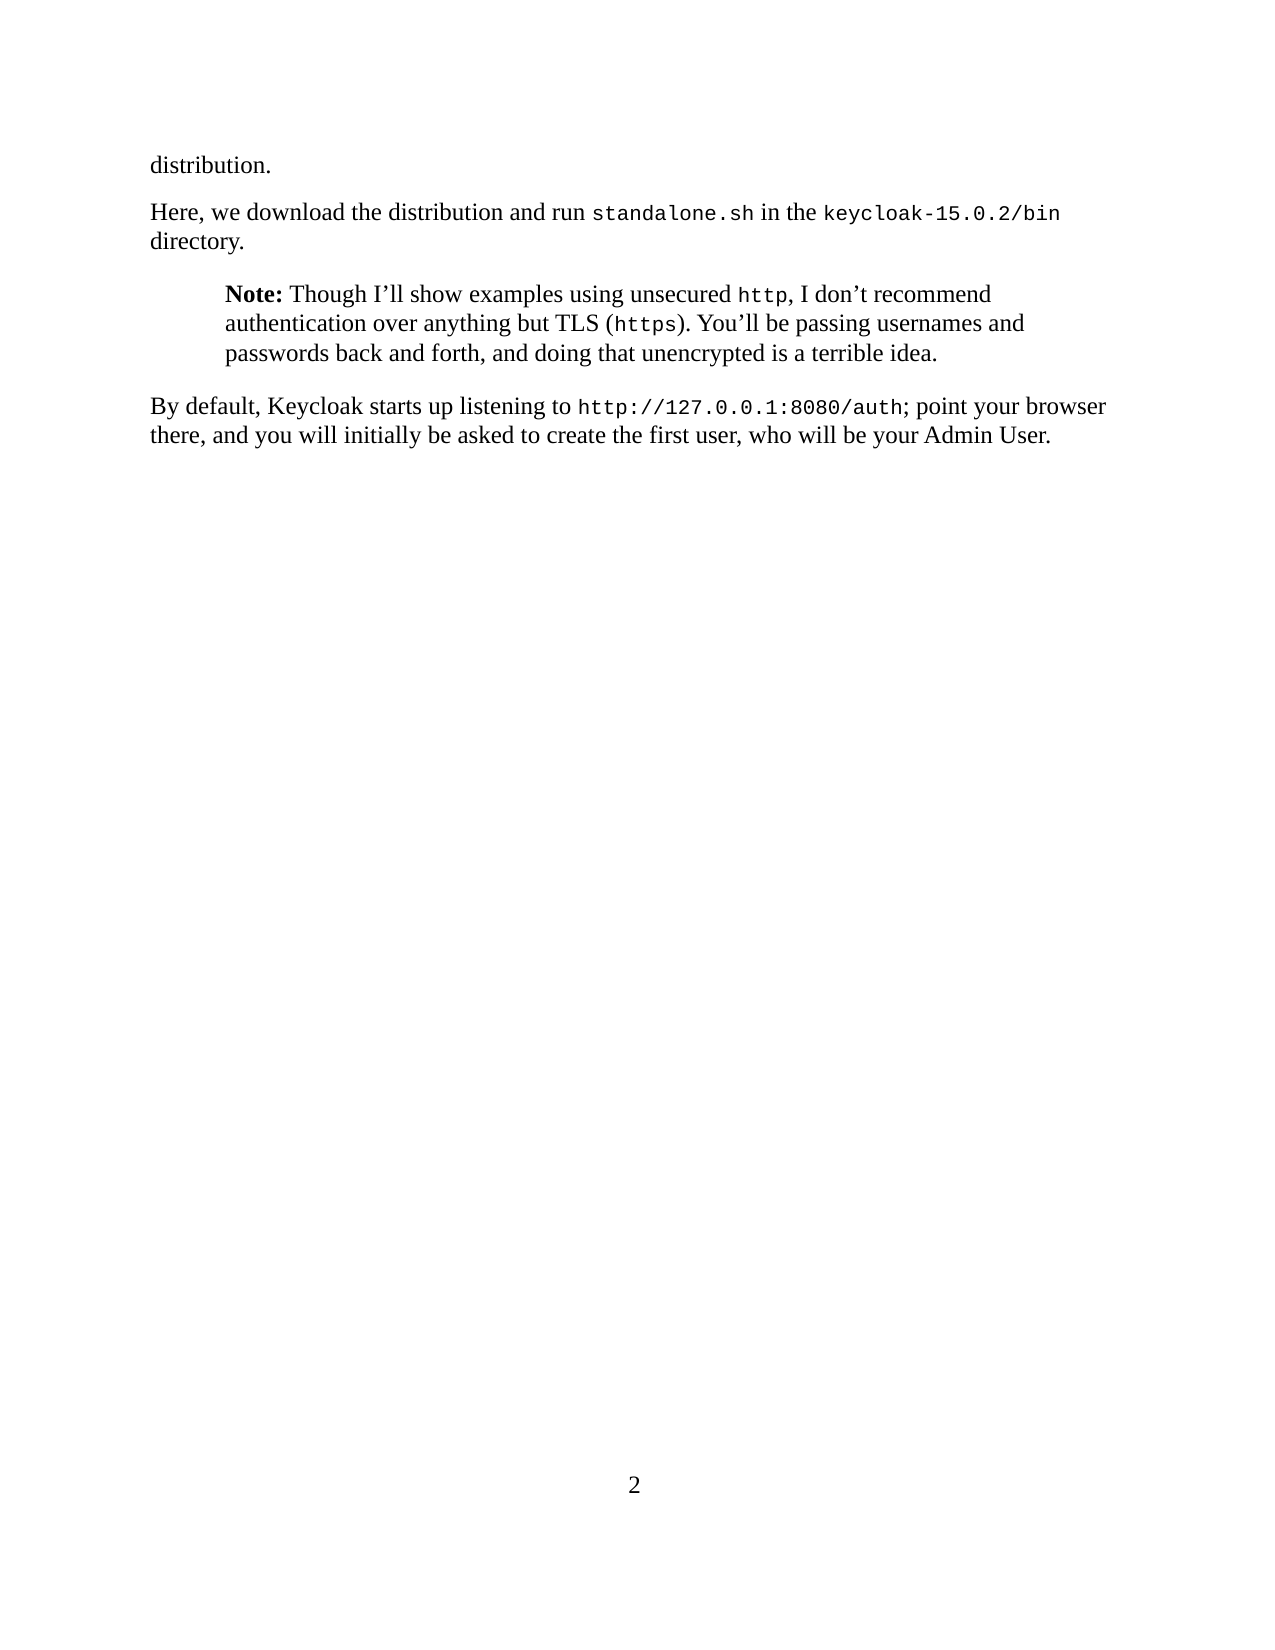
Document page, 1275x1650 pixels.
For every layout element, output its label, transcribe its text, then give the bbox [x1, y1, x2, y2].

text Here, we download the distribution and run standalone.sh in the keycloak-15.0.2/bin directory. [150, 197, 1125, 255]
text Note: Though I’ll show examples using unsecured http, I don’t recommend authentication over anything but TLS (https). You’ll be passing usernames and passwords back and forth, and doing that unencrypted is a terrible idea. [225, 279, 1125, 367]
text By default, Keycloak starts up listening to http://127.0.0.1:8080/auth; point your browser there, and you will initially be asked to create the first user, who will be your Admin User. [150, 391, 1125, 449]
text distribution. [150, 150, 1125, 179]
